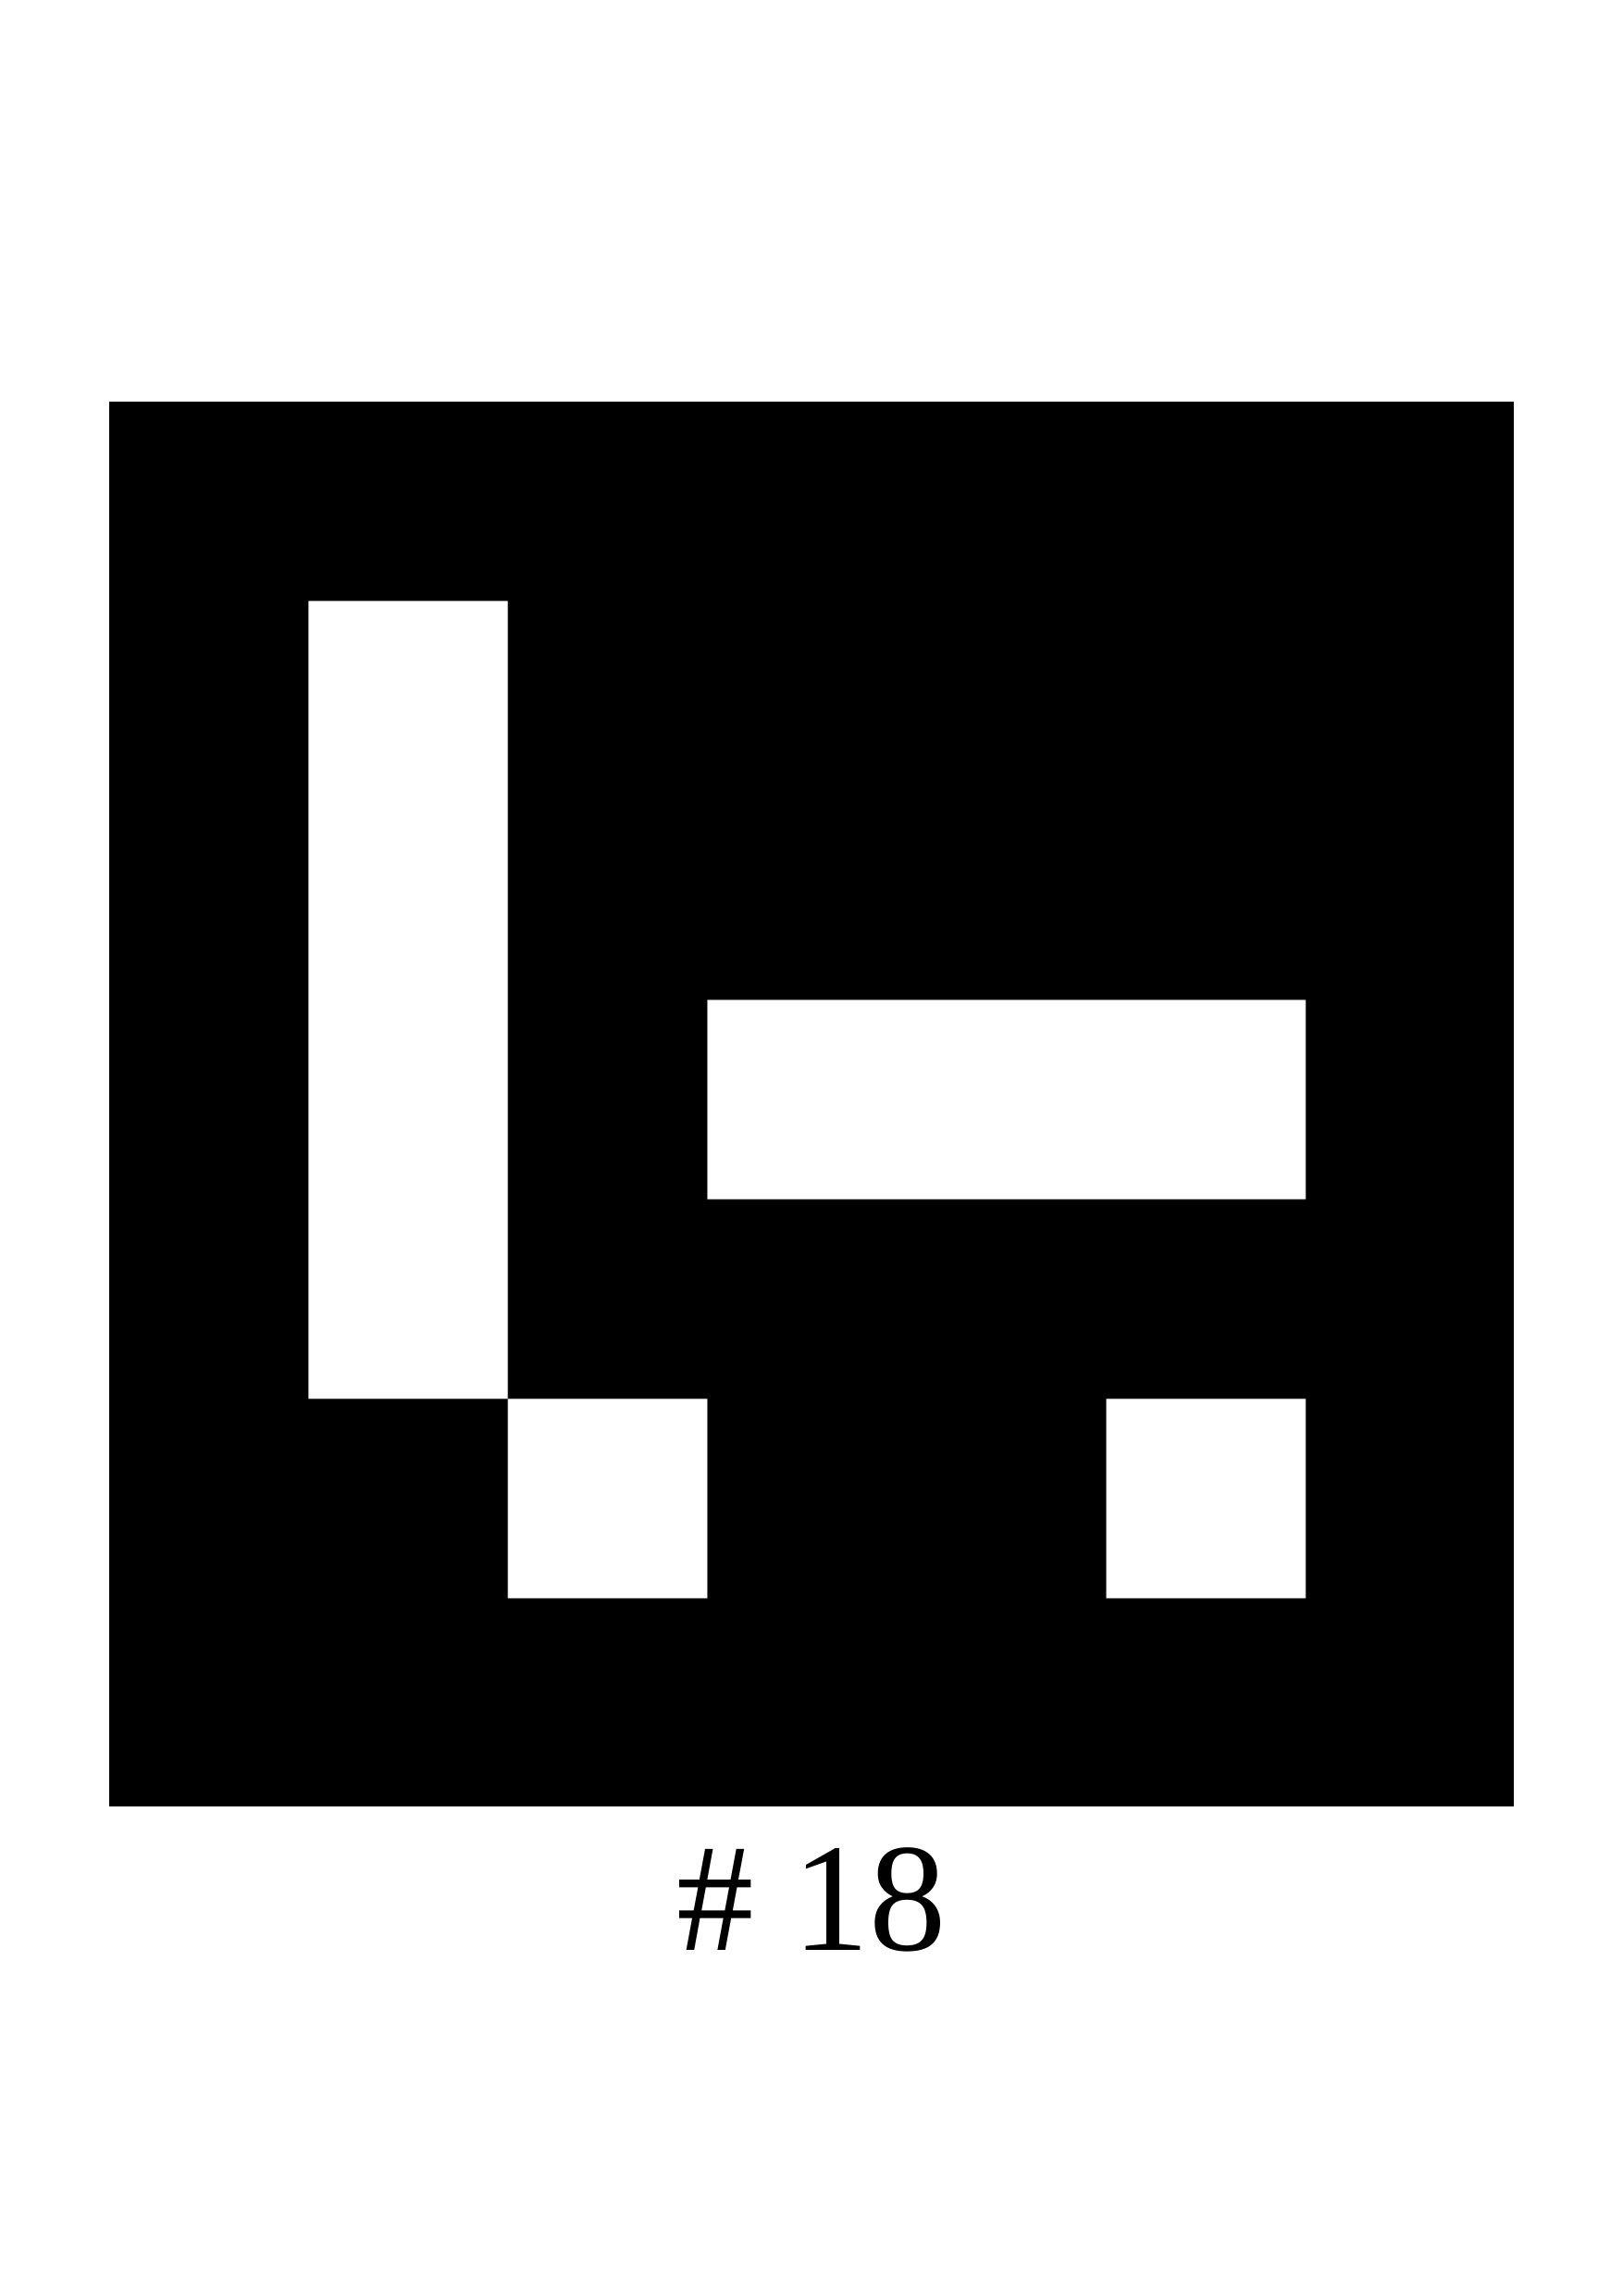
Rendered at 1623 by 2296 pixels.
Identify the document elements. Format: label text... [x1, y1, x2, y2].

text # 18 [109, 1806, 1514, 1984]
picture [109, 402, 1514, 1806]
